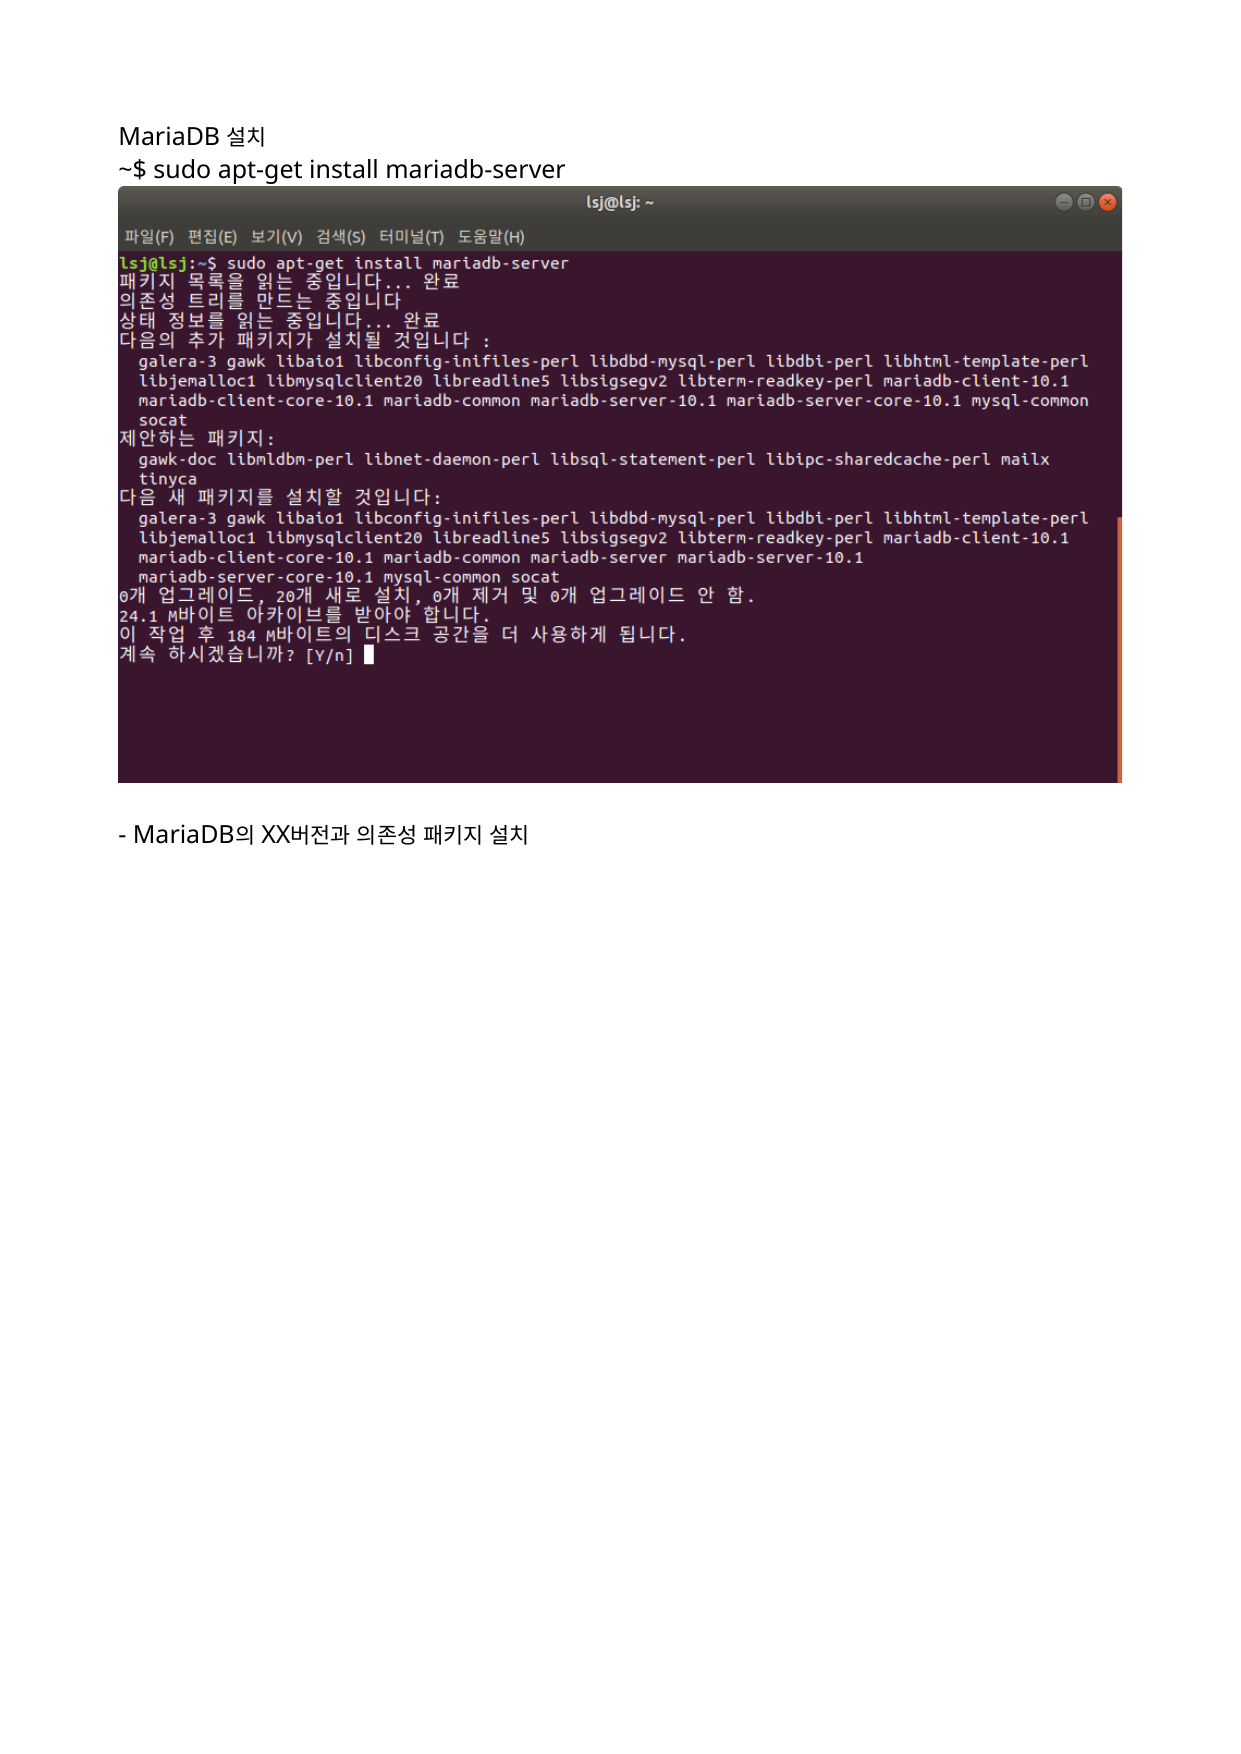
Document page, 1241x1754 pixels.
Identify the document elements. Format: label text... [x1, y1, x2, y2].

picture [118, 186, 1123, 783]
text ~$ sudo apt-get install mariadb-server [118, 152, 1122, 186]
text - MariaDB의 XX버전과 의존성 패키지 설치 [118, 816, 1122, 850]
text MariaDB 설치 [118, 118, 1122, 152]
